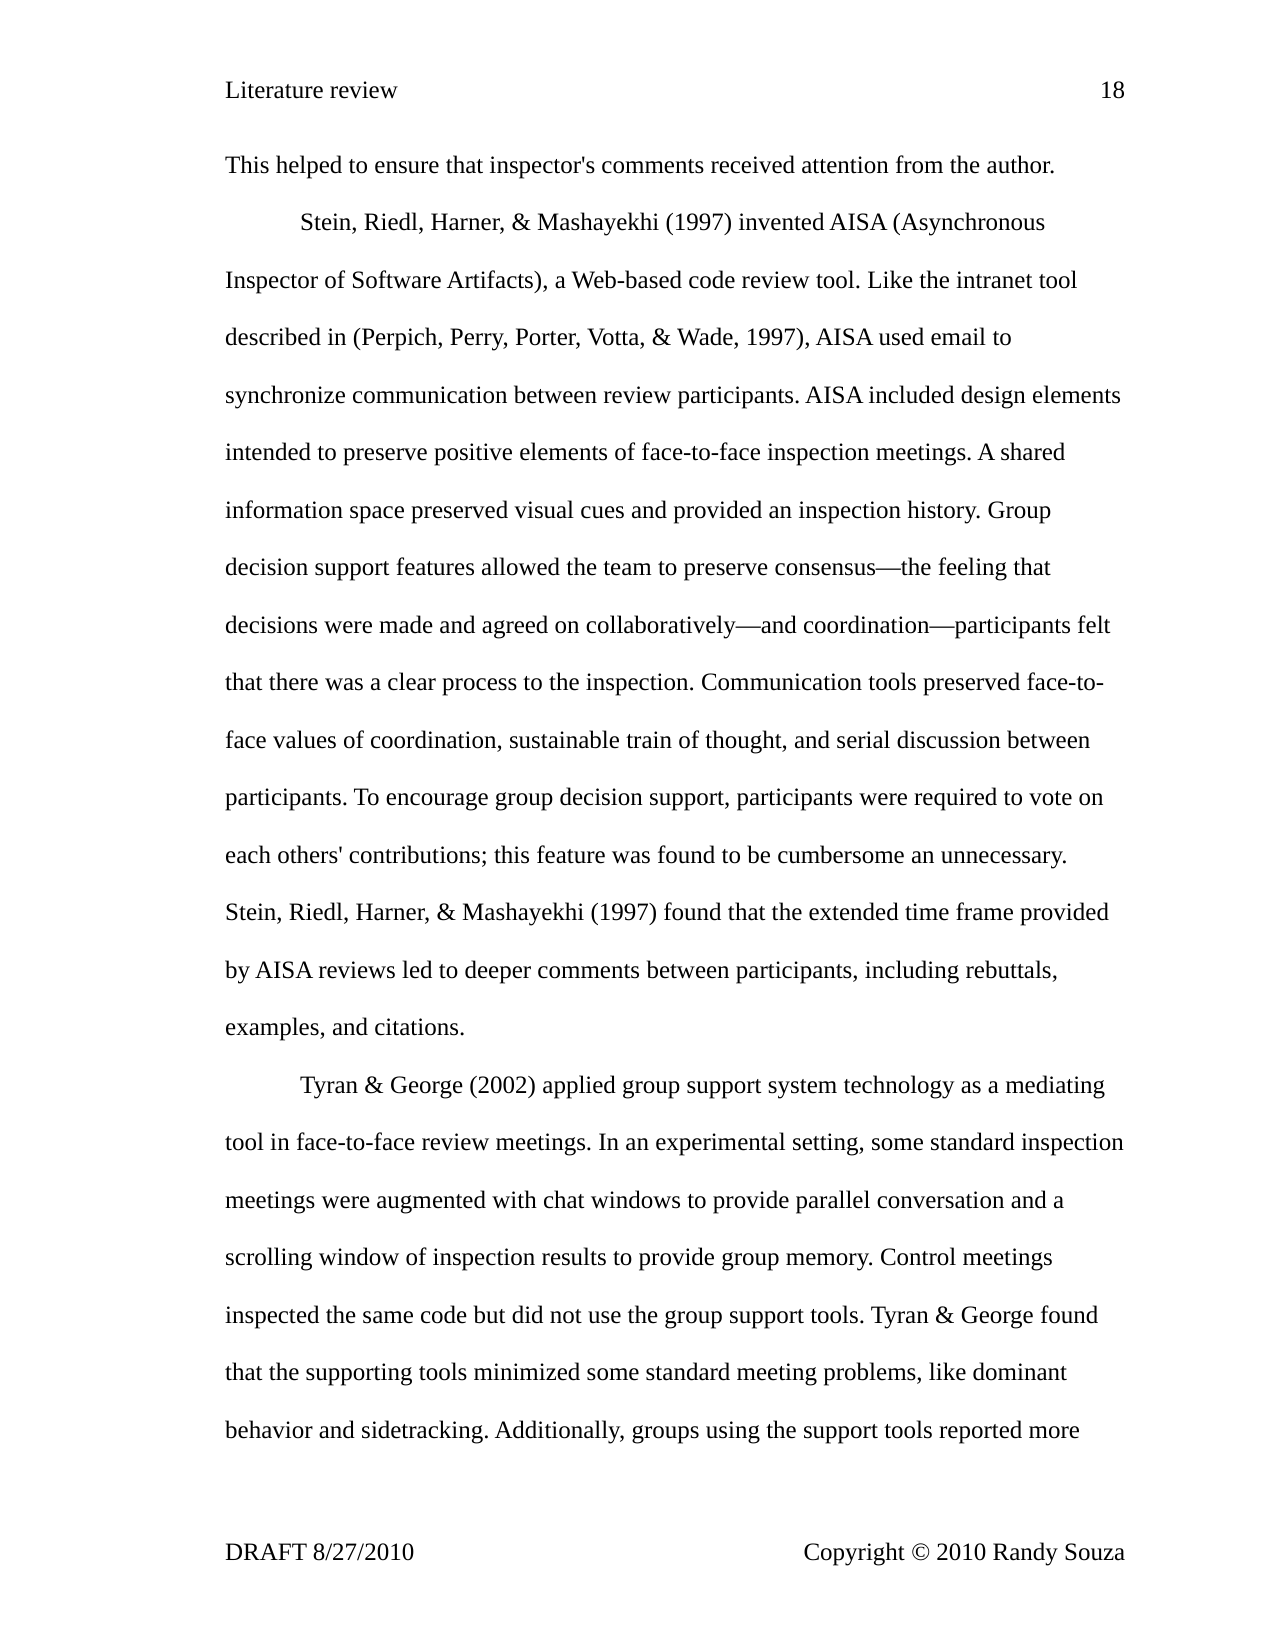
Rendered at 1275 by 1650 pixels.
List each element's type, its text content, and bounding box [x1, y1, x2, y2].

text This helped to ensure that inspector's comments received attention from the author. [225, 150, 1125, 179]
text Tyran & George (2002) applied group support system technology as a mediating tool in face-to-face review meetings. In an experimental setting, some standard inspection meetings were augmented with chat windows to provide parallel conversation and a scrolling window of inspection results to provide group memory. Control meetings inspected the same code but did not use the group support tools. Tyran & George found that the supporting tools minimized some standard meeting problems, like dominant behavior and sidetracking. Additionally, groups using the support tools reported more [225, 1070, 1125, 1444]
text Stein, Riedl, Harner, & Mashayekhi (1997) invented AISA (Asynchronous Inspector of Software Artifacts), a Web-based code review tool. Like the intranet tool described in (Perpich, Perry, Porter, Votta, & Wade, 1997), AISA used email to synchronize communication between review participants. AISA included design elements intended to preserve positive elements of face-to-face inspection meetings. A shared information space preserved visual cues and provided an inspection history. Group decision support features allowed the team to preserve consensus—the feeling that decisions were made and agreed on collaboratively—and coordination—participants felt that there was a clear process to the inspection. Communication tools preserved face-to-face values of coordination, sustainable train of thought, and serial discussion between participants. To encourage group decision support, participants were required to vote on each others' contributions; this feature was found to be cumbersome an unnecessary. Stein, Riedl, Harner, & Mashayekhi (1997) found that the extended time frame provided by AISA reviews led to deeper comments between participants, including rebuttals, examples, and citations. [225, 207, 1125, 1041]
